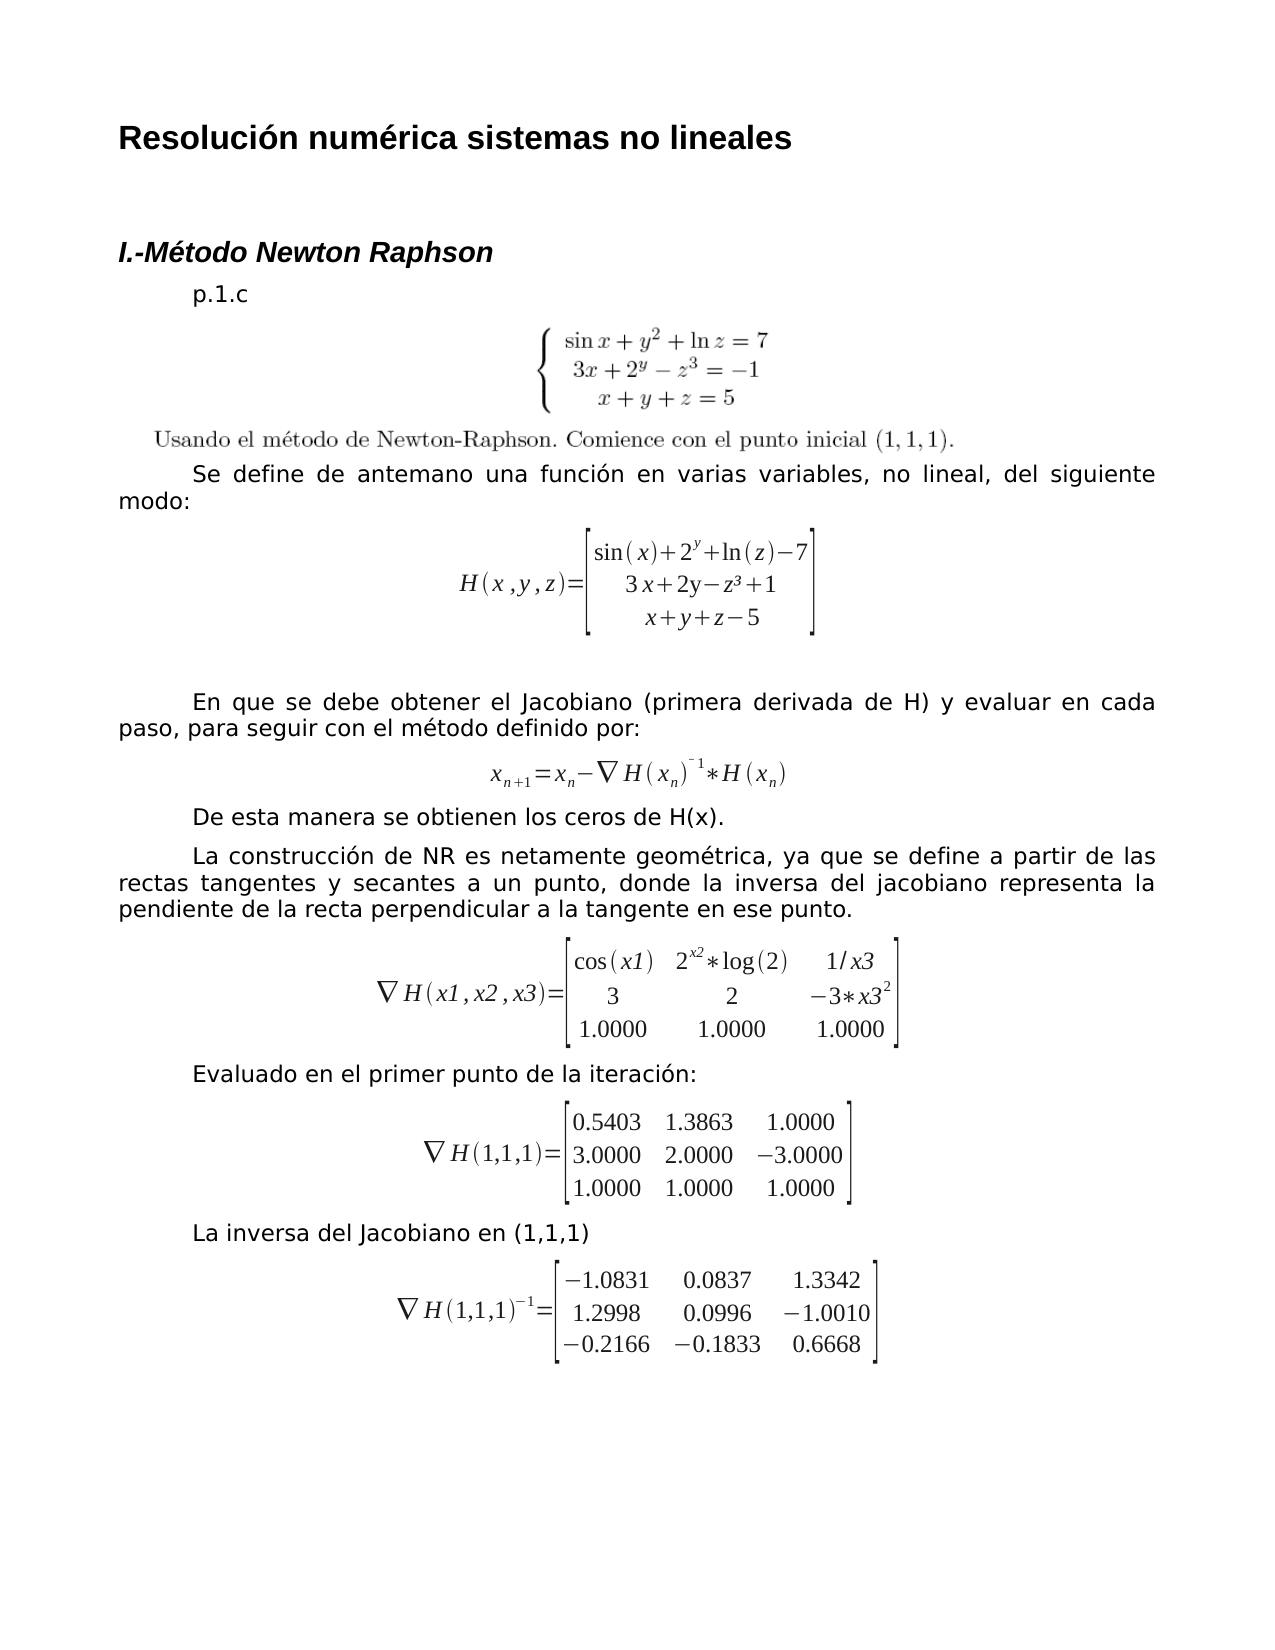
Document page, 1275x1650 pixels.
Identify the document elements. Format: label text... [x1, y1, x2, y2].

text Se define de antemano una función en varias variables, no lineal, del siguiente modo: [118, 462, 1157, 514]
subtitle I.-Método Newton Raphson [118, 236, 1157, 269]
text p.1.c [118, 282, 1157, 308]
text La inversa del Jacobiano en (1,1,1) [118, 1220, 1157, 1247]
picture [118, 320, 1157, 462]
text En que se debe obtener el Jacobiano (primera derivada de H) y evaluar en cada paso, para seguir con el método definido por: [118, 689, 1157, 742]
text La construcción de NR es netamente geométrica, ya que se define a partir de las rectas tangentes y secantes a un punto, donde la inversa del jacobiano representa la pendiente de la recta perpendicular a la tangente en ese punto. [118, 843, 1157, 923]
text De esta manera se obtienen los ceros de H(x). [118, 804, 1157, 831]
subtitle Resolución numérica sistemas no lineales [118, 118, 1157, 157]
text Evaluado en el primer punto de la iteración: [118, 1062, 1157, 1088]
